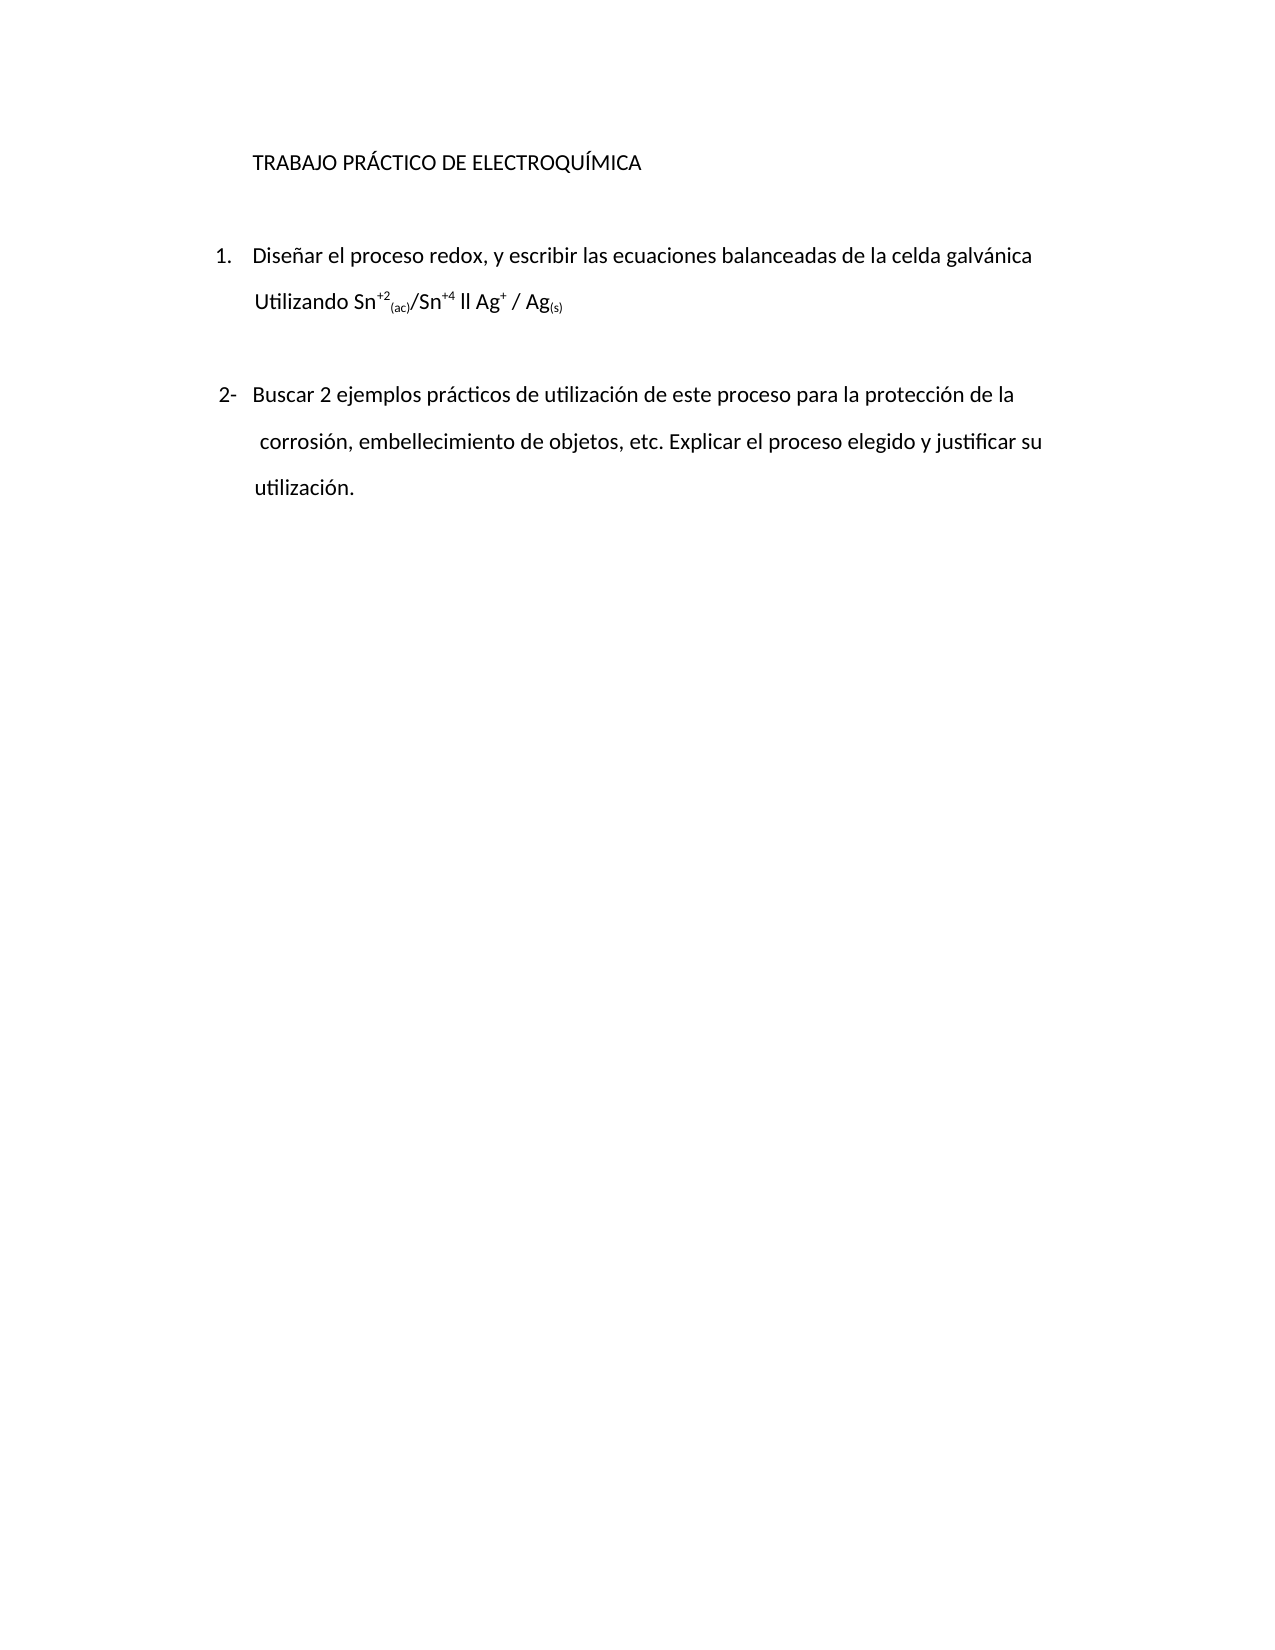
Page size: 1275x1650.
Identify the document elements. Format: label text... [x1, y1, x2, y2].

text 2- Buscar 2 ejemplos prácticos de utilización de este proceso para la protección de la [177, 380, 1098, 408]
list Utilizando Sn+2(ac)/Sn+4 ll Ag+ / Ag(s) [177, 287, 1098, 315]
list TRABAJO PRÁCTICO DE ELECTROQUÍMICA [252, 148, 1098, 176]
list Diseñar el proceso redox, y escribir las ecuaciones balanceadas de la celda galvánica [215, 241, 1098, 269]
text utilización. [177, 473, 1098, 502]
text corrosión, embellecimiento de objetos, etc. Explicar el proceso elegido y justificar su [177, 427, 1098, 455]
